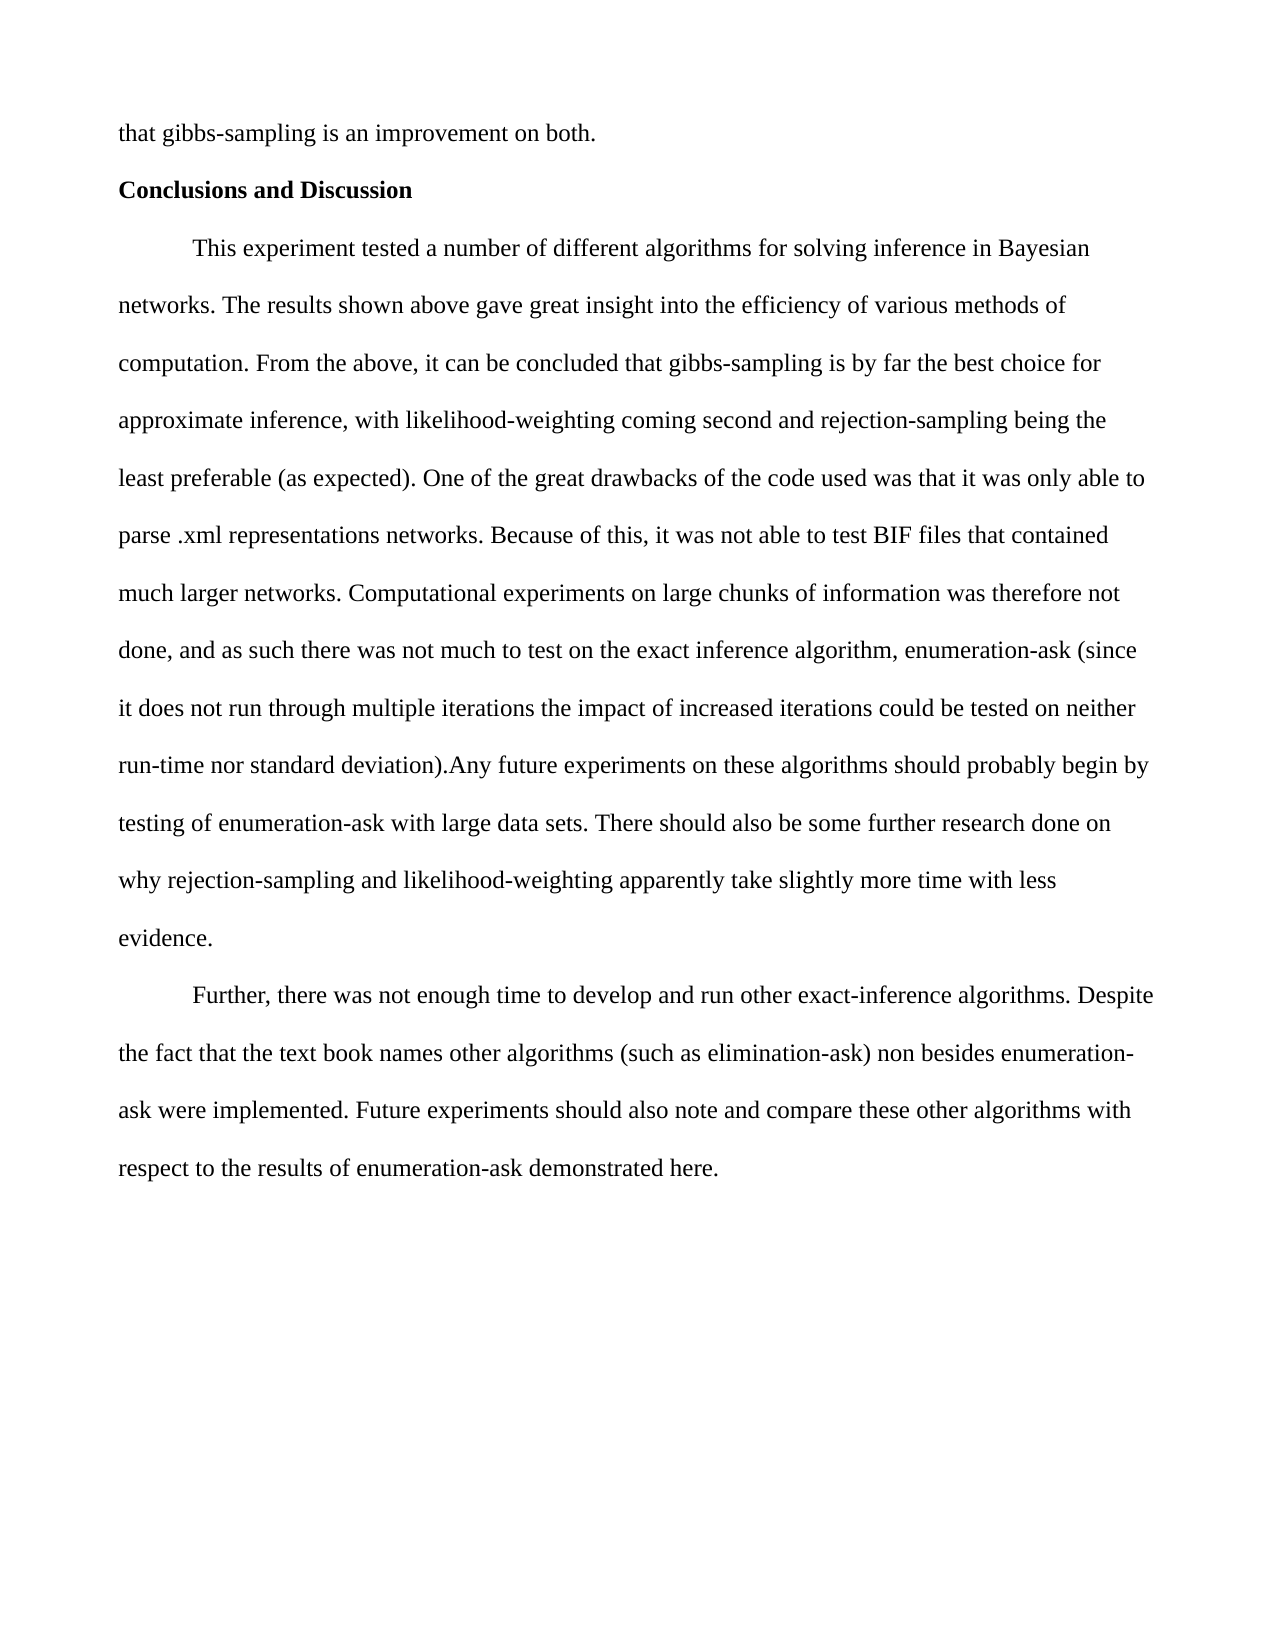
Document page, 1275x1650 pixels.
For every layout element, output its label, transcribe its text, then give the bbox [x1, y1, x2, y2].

text Further, there was not enough time to develop and run other exact-inference algorithms. Despite the fact that the text book names other algorithms (such as elimination-ask) non besides enumeration-ask were implemented. Future experiments should also note and compare these other algorithms with respect to the results of enumeration-ask demonstrated here. [118, 981, 1157, 1182]
text This experiment tested a number of different algorithms for solving inference in Bayesian networks. The results shown above gave great insight into the efficiency of various methods of computation. From the above, it can be concluded that gibbs-sampling is by far the best choice for approximate inference, with likelihood-weighting coming second and rejection-sampling being the least preferable (as expected). One of the great drawbacks of the code used was that it was only able to parse .xml representations networks. Because of this, it was not able to test BIF files that contained much larger networks. Computational experiments on large chunks of information was therefore not done, and as such there was not much to test on the exact inference algorithm, enumeration-ask (since it does not run through multiple iterations the impact of increased iterations could be tested on neither run-time nor standard deviation).Any future experiments on these algorithms should probably begin by testing of enumeration-ask with large data sets. There should also be some further research done on why rejection-sampling and likelihood-weighting apparently take slightly more time with less evidence. [118, 233, 1157, 952]
text Conclusions and Discussion [118, 176, 1157, 204]
text that gibbs-sampling is an improvement on both. [118, 118, 1157, 147]
